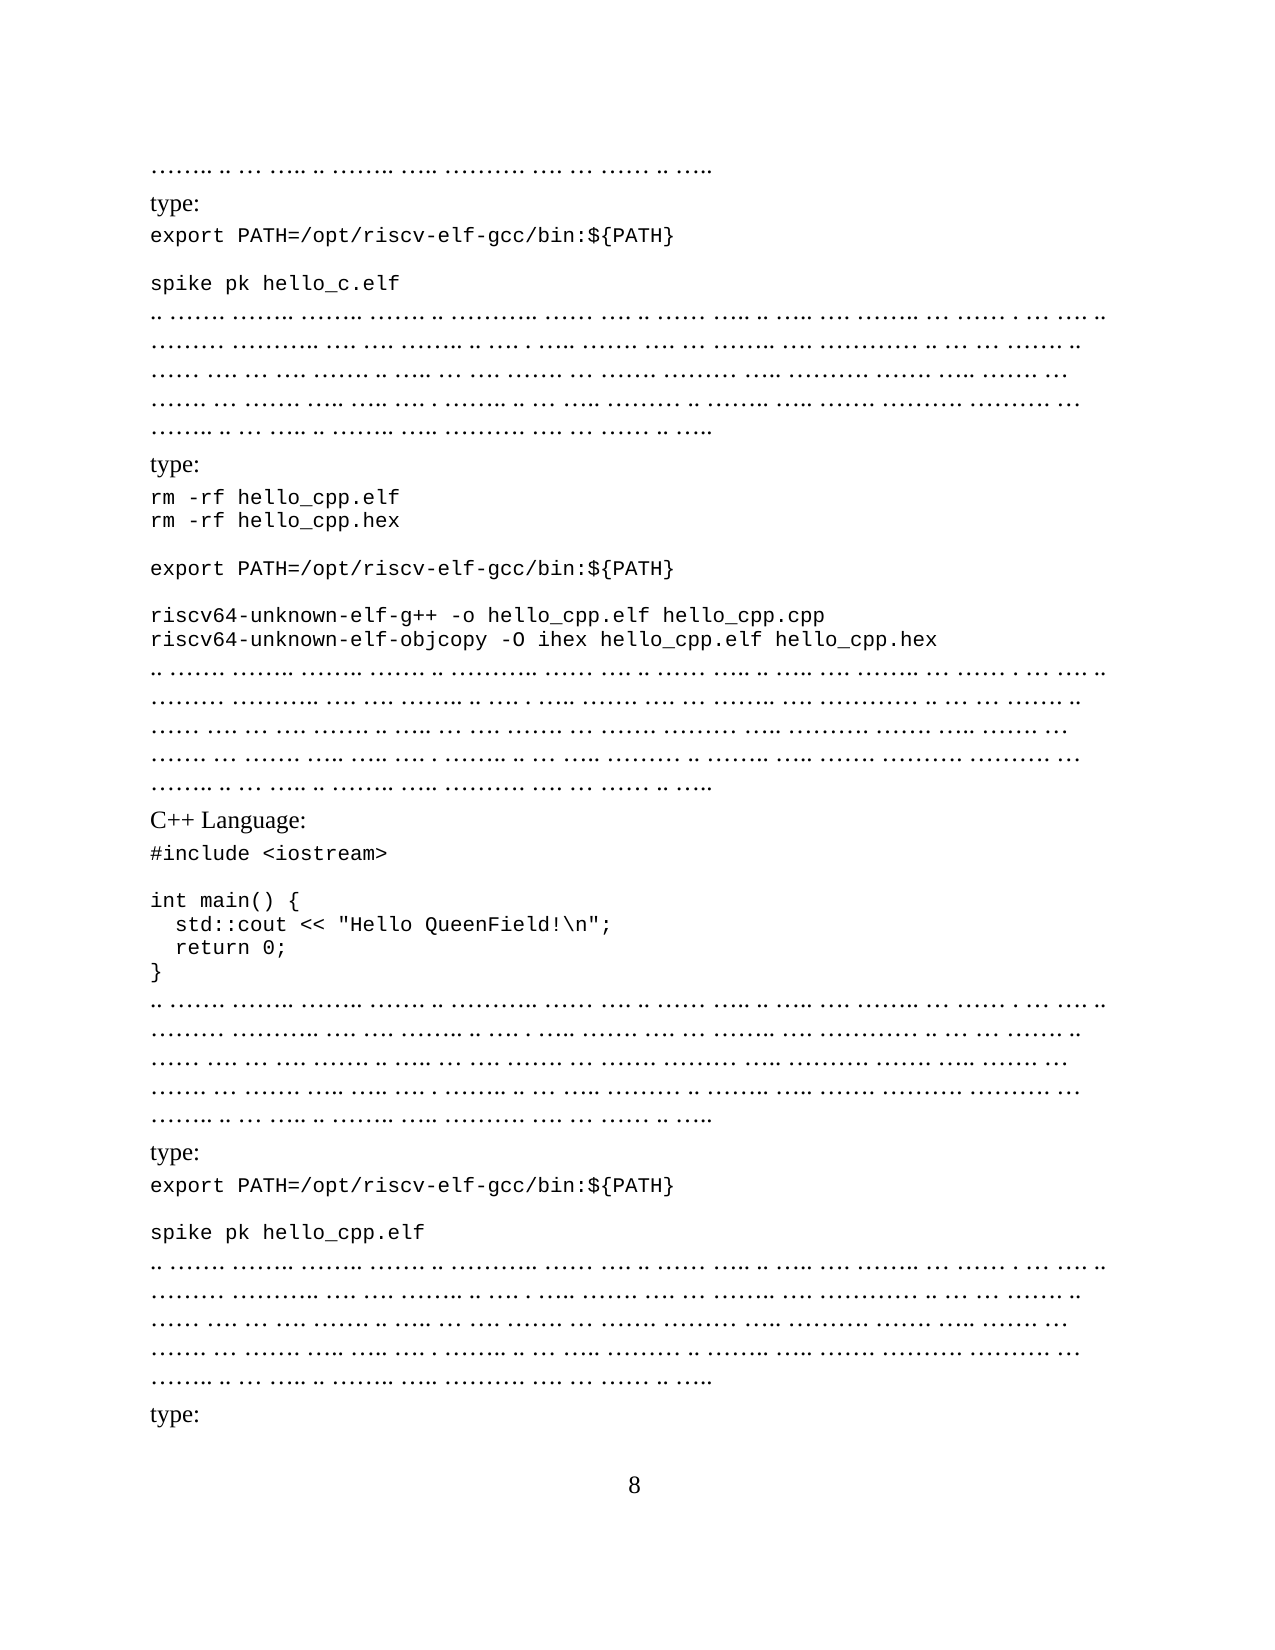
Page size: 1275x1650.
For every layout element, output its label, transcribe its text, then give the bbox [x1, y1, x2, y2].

text return 0; [150, 937, 1125, 961]
text .. ……. …….. …….. ……. .. ……….. …… …. .. …… ….. .. ….. …. …….. … …… . … …. .. ……… ……….. …. …. …….. .. …. . ….. ……. …. … …….. …. ………… .. … … ……. .. …… …. … …. ……. .. ….. … …. ……. … ……. ……… ….. ………. ……. ….. ……. … ……. … ……. ….. ….. …. . …….. .. … ….. ……… .. …….. ….. ……. ………. ………. … …….. .. … ….. .. …….. ….. ………. …. … …… .. ….. [150, 984, 1125, 1128]
text riscv64-unknown-elf-objcopy -O ihex hello_cpp.elf hello_cpp.hex [150, 629, 1125, 652]
text type: [150, 1137, 1125, 1166]
text std::cout << "Hello QueenField!\n"; [150, 914, 1125, 937]
text rm -rf hello_cpp.elf [150, 487, 1125, 510]
text type: [150, 449, 1125, 478]
text rm -rf hello_cpp.hex [150, 510, 1125, 534]
text C++ Language: [150, 805, 1125, 834]
text export PATH=/opt/riscv-elf-gcc/bin:${PATH} [150, 225, 1125, 249]
text export PATH=/opt/riscv-elf-gcc/bin:${PATH} [150, 1175, 1125, 1199]
text } [150, 961, 1125, 984]
text .. ……. …….. …….. ……. .. ……….. …… …. .. …… ….. .. ….. …. …….. … …… . … …. .. ……… ……….. …. …. …….. .. …. . ….. ……. …. … …….. …. ………… .. … … ……. .. …… …. … …. ……. .. ….. … …. ……. … ……. ……… ….. ………. ……. ….. ……. … ……. … ……. ….. ….. …. . …….. .. … ….. ……… .. …….. ….. ……. ………. ………. … …….. .. … ….. .. …….. ….. ………. …. … …… .. ….. [150, 296, 1125, 440]
text export PATH=/opt/riscv-elf-gcc/bin:${PATH} [150, 558, 1125, 581]
text spike pk hello_cpp.elf [150, 1222, 1125, 1246]
text spike pk hello_c.elf [150, 273, 1125, 296]
text int main() { [150, 890, 1125, 914]
text .. ……. …….. …….. ……. .. ……….. …… …. .. …… ….. .. ….. …. …….. … …… . … …. .. ……… ……….. …. …. …….. .. …. . ….. ……. …. … …….. …. ………… .. … … ……. .. …… …. … …. ……. .. ….. … …. ……. … ……. ……… ….. ………. ……. ….. ……. … ……. … ……. ….. ….. …. . …….. .. … ….. ……… .. …….. ….. ……. ………. ………. … …….. .. … ….. .. …….. ….. ………. …. … …… .. ….. [150, 1246, 1125, 1390]
text type: [150, 1399, 1125, 1427]
text …….. .. … ….. .. …….. ….. ………. …. … …… .. ….. [150, 150, 1125, 179]
text #include <iostream> [150, 843, 1125, 866]
text type: [150, 188, 1125, 216]
text riscv64-unknown-elf-g++ -o hello_cpp.elf hello_cpp.cpp [150, 605, 1125, 629]
text .. ……. …….. …….. ……. .. ……….. …… …. .. …… ….. .. ….. …. …….. … …… . … …. .. ……… ……….. …. …. …….. .. …. . ….. ……. …. … …….. …. ………… .. … … ……. .. …… …. … …. ……. .. ….. … …. ……. … ……. ……… ….. ………. ……. ….. ……. … ……. … ……. ….. ….. …. . …….. .. … ….. ……… .. …….. ….. ……. ………. ………. … …….. .. … ….. .. …….. ….. ………. …. … …… .. ….. [150, 652, 1125, 796]
